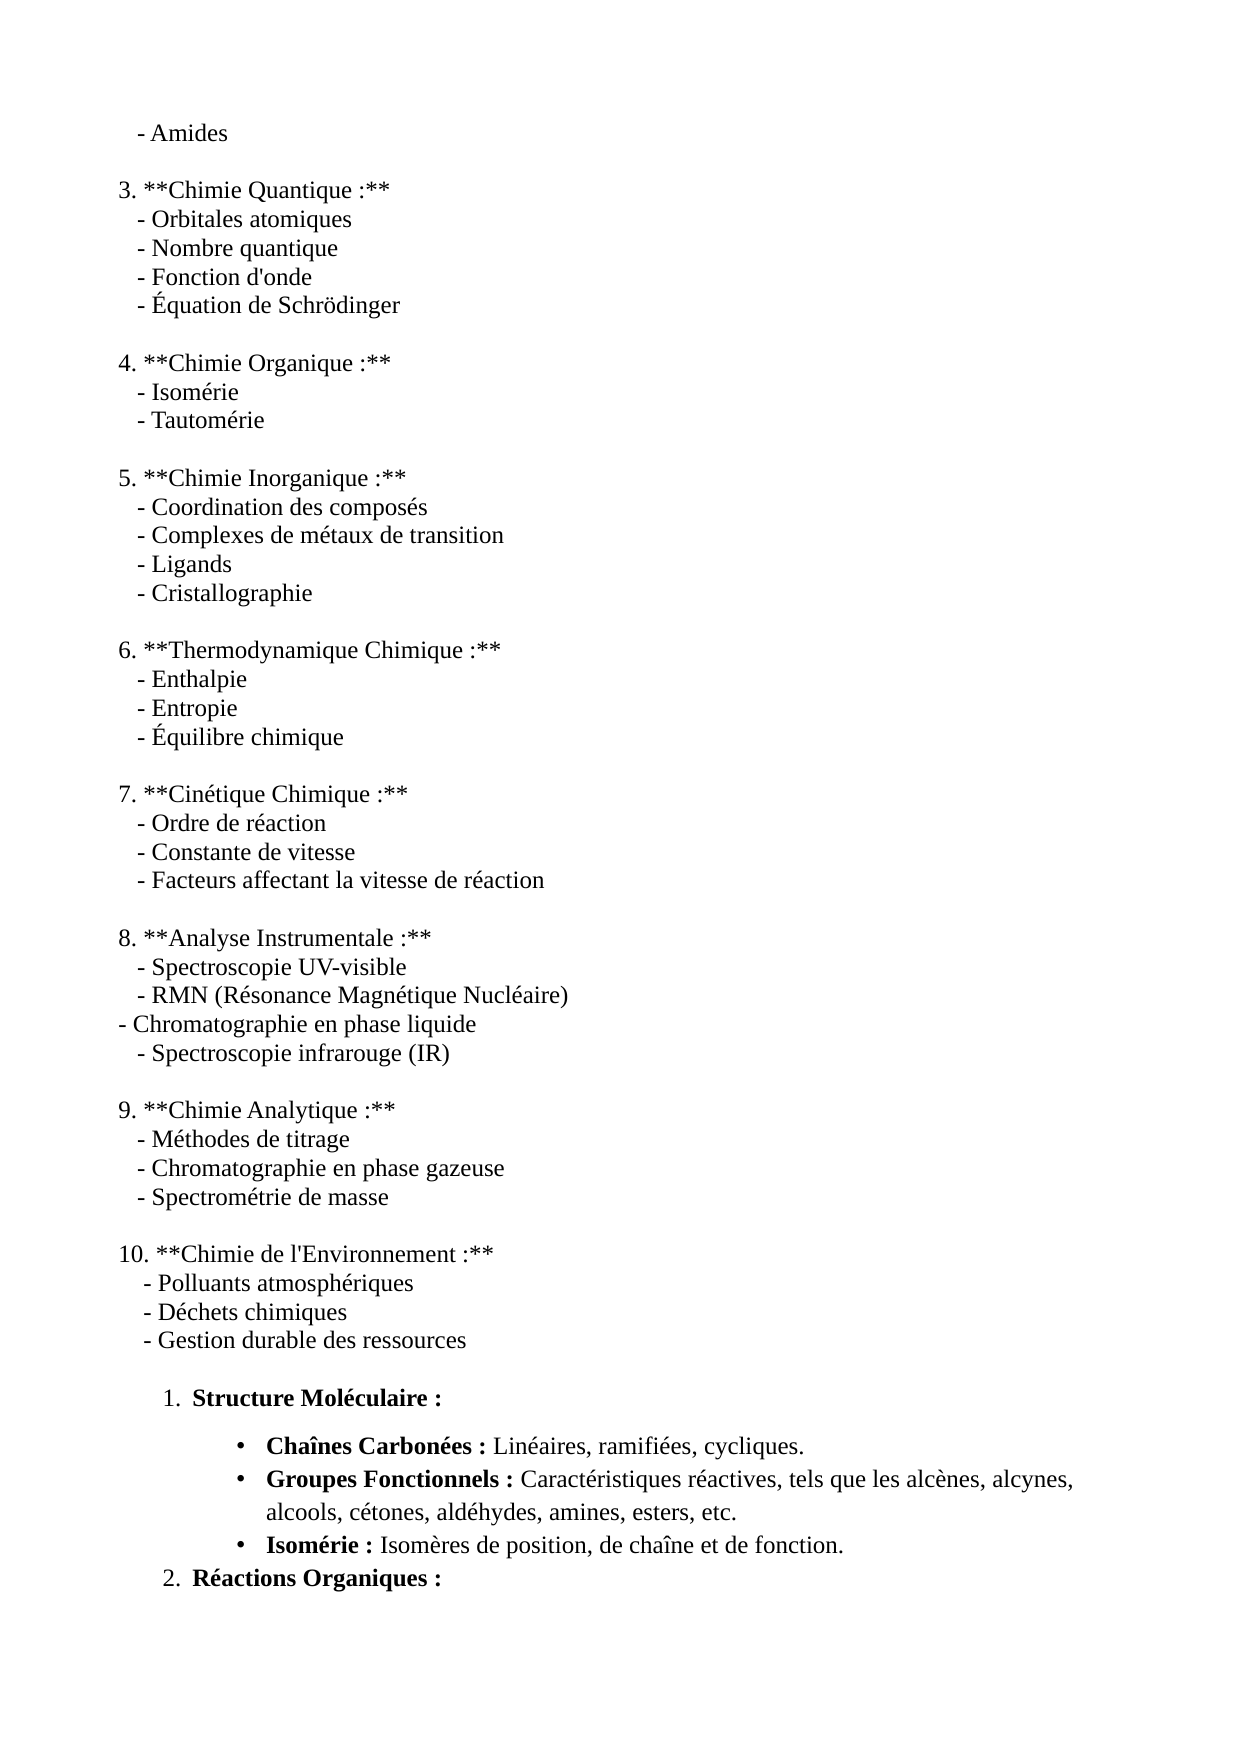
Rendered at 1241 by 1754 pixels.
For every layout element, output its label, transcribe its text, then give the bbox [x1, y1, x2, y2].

text - Isomérie [118, 377, 1122, 406]
text - Équilibre chimique [118, 722, 1122, 751]
text - Nombre quantique [118, 233, 1122, 262]
text - Complexes de métaux de transition [118, 521, 1122, 549]
text - Gestion durable des ressources [118, 1326, 1122, 1354]
list Chaînes Carbonées : Linéaires, ramifiées, cycliques. [236, 1431, 1122, 1459]
text 8. **Analyse Instrumentale :** [118, 923, 1122, 952]
text - Spectrométrie de masse [118, 1182, 1122, 1211]
text 4. **Chimie Organique :** [118, 348, 1122, 377]
text - Constante de vitesse [118, 837, 1122, 866]
text - Entropie [118, 693, 1122, 722]
text - Équation de Schrödinger [118, 291, 1122, 319]
text - Chromatographie en phase gazeuse [118, 1153, 1122, 1182]
text 5. **Chimie Inorganique :** [118, 463, 1122, 492]
text - Facteurs affectant la vitesse de réaction [118, 866, 1122, 894]
text 7. **Cinétique Chimique :** [118, 779, 1122, 808]
text - Coordination des composés [118, 492, 1122, 521]
text - Cristallographie [118, 578, 1122, 607]
text - Tautomérie [118, 406, 1122, 434]
text - Déchets chimiques [118, 1297, 1122, 1326]
list Structure Moléculaire : [162, 1383, 1122, 1412]
text - Spectroscopie infrarouge (IR) [118, 1038, 1122, 1067]
list Isomérie : Isomères de position, de chaîne et de fonction. [236, 1530, 1122, 1558]
text - Amides [118, 118, 1122, 147]
text - Fonction d'onde [118, 262, 1122, 291]
text - RMN (Résonance Magnétique Nucléaire) [118, 981, 1122, 1009]
text - Ordre de réaction [118, 808, 1122, 837]
text - Orbitales atomiques [118, 204, 1122, 233]
text - Enthalpie [118, 664, 1122, 693]
text - Spectroscopie UV-visible [118, 952, 1122, 981]
list Groupes Fonctionnels : Caractéristiques réactives, tels que les alcènes, alcynes, alcools, cétones, aldéhydes, amines, esters, etc. [236, 1464, 1122, 1526]
text 9. **Chimie Analytique :** [118, 1096, 1122, 1124]
text - Méthodes de titrage [118, 1124, 1122, 1153]
text - Ligands [118, 549, 1122, 578]
list Réactions Organiques : [162, 1563, 1122, 1592]
text - Polluants atmosphériques [118, 1268, 1122, 1297]
text - Chromatographie en phase liquide [118, 1009, 1122, 1038]
text 10. **Chimie de l'Environnement :** [118, 1239, 1122, 1268]
text 6. **Thermodynamique Chimique :** [118, 636, 1122, 664]
text 3. **Chimie Quantique :** [118, 176, 1122, 204]
